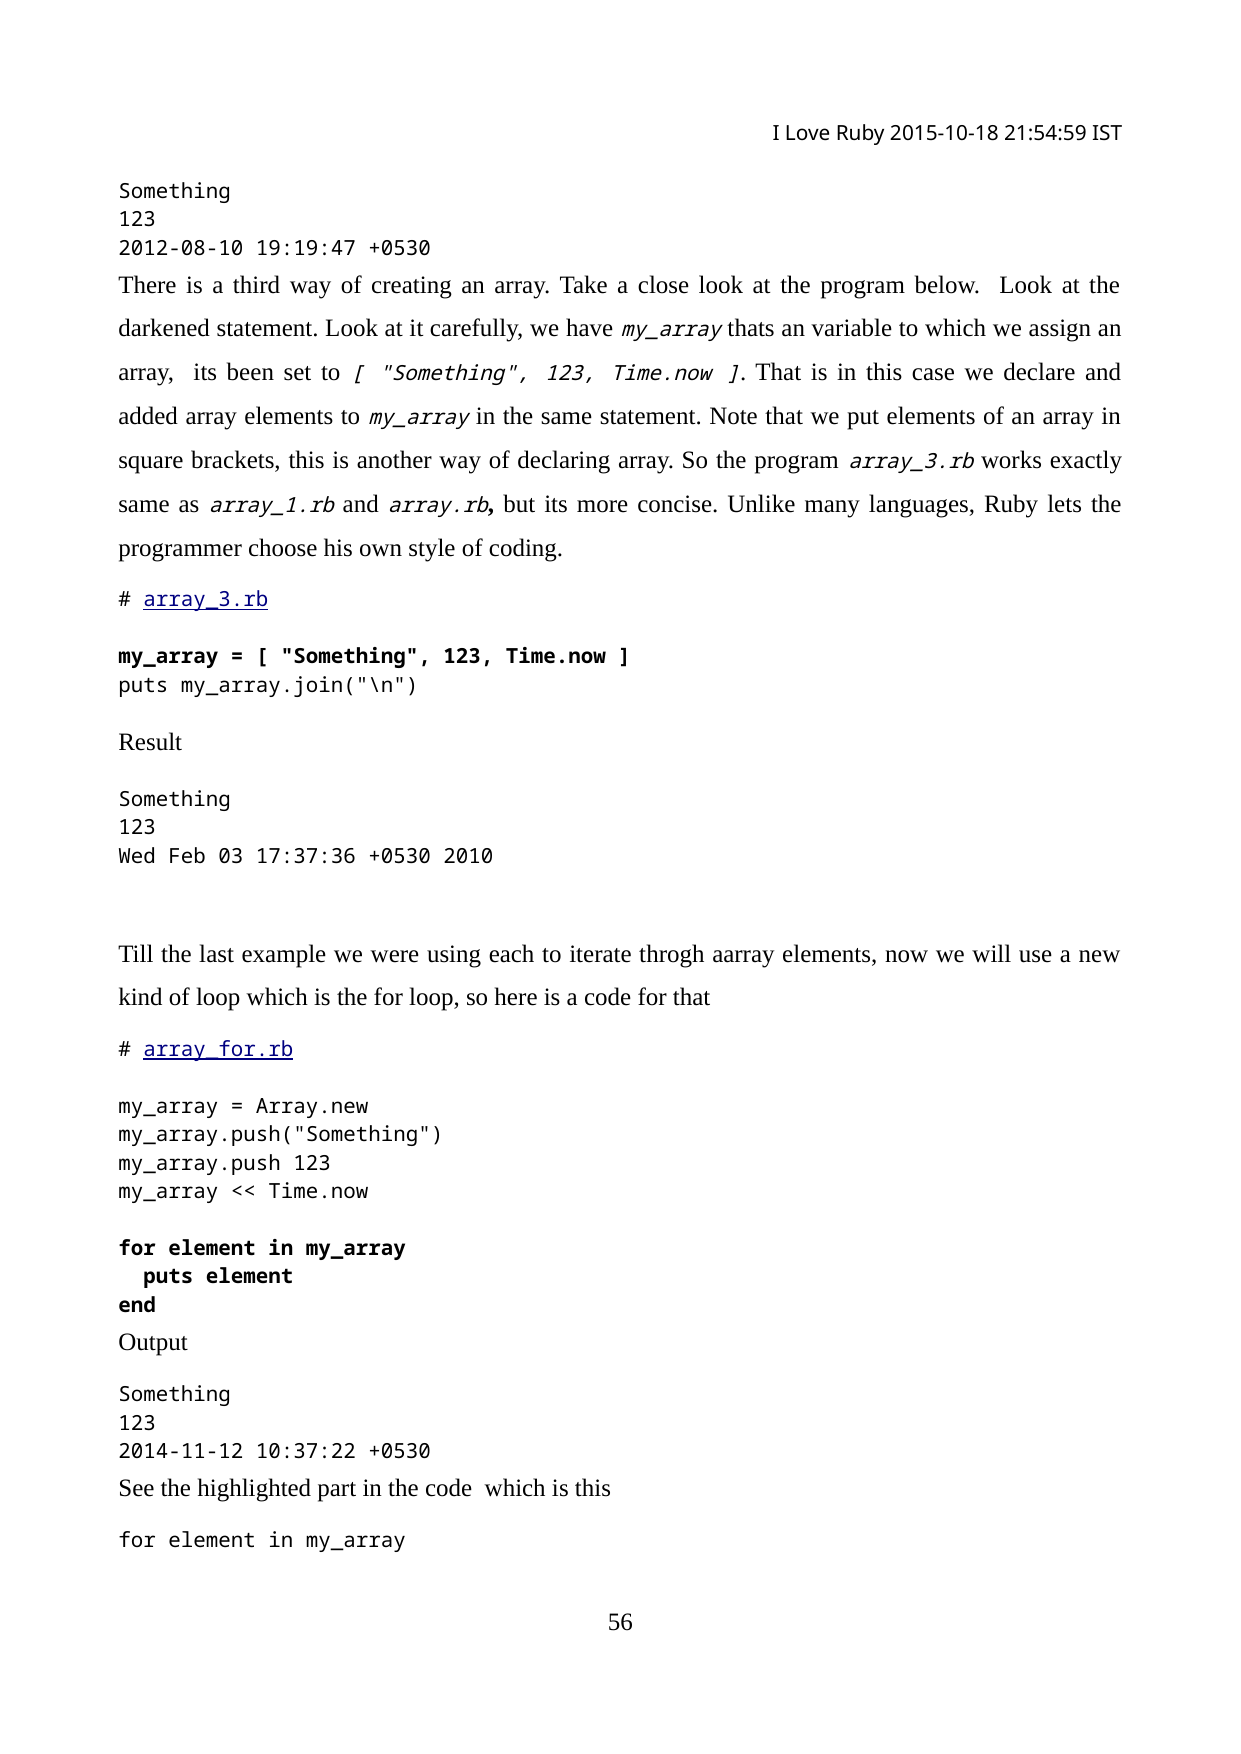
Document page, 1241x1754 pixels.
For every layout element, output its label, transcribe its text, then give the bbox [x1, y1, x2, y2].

text Something [118, 176, 1122, 204]
text puts my_array.join("\n") [118, 670, 1122, 698]
text Something [118, 1379, 1122, 1408]
text 2014-11-12 10:37:22 +0530 [118, 1436, 1122, 1464]
text # array_3.rb [118, 584, 1122, 613]
text Result [118, 727, 1122, 756]
text Wed Feb 03 17:37:36 +0530 2010 [118, 841, 1122, 869]
text for element in my_array [118, 1233, 1122, 1262]
text my_array = [ "Something", 123, Time.now ] [118, 641, 1122, 670]
text end [118, 1290, 1122, 1318]
text 123 [118, 812, 1122, 841]
text my_array.push("Something") [118, 1119, 1122, 1148]
text my_array << Time.now [118, 1176, 1122, 1205]
text 2012-08-10 19:19:47 +0530 [118, 233, 1122, 261]
text 123 [118, 1408, 1122, 1436]
text Something [118, 784, 1122, 812]
text See the highlighted part in the code which is this [118, 1473, 1122, 1502]
text There is a third way of creating an array. Take a close look at the program below. Look at the darkened statement. Look at it carefully, we have my_array thats an variable to which we assign an array, its been set to [ "Something", 123, Time.now ]. That is in this case we declare and added array elements to my_array in the same statement. Note that we put elements of an array in square brackets, this is another way of declaring array. So the program array_3.rb works exactly same as array_1.rb and array.rb, but its more concise. Unlike many languages, Ruby lets the programmer choose his own style of coding. [118, 270, 1122, 561]
text for element in my_array [118, 1525, 1122, 1554]
text Output [118, 1327, 1122, 1356]
text my_array = Array.new [118, 1091, 1122, 1119]
text puts element [118, 1262, 1122, 1290]
text my_array.push 123 [118, 1148, 1122, 1176]
text # array_for.rb [118, 1034, 1122, 1062]
text 123 [118, 204, 1122, 233]
text Till the last example we were using each to iterate throgh aarray elements, now we will use a new kind of loop which is the for loop, so here is a code for that [118, 939, 1122, 1011]
